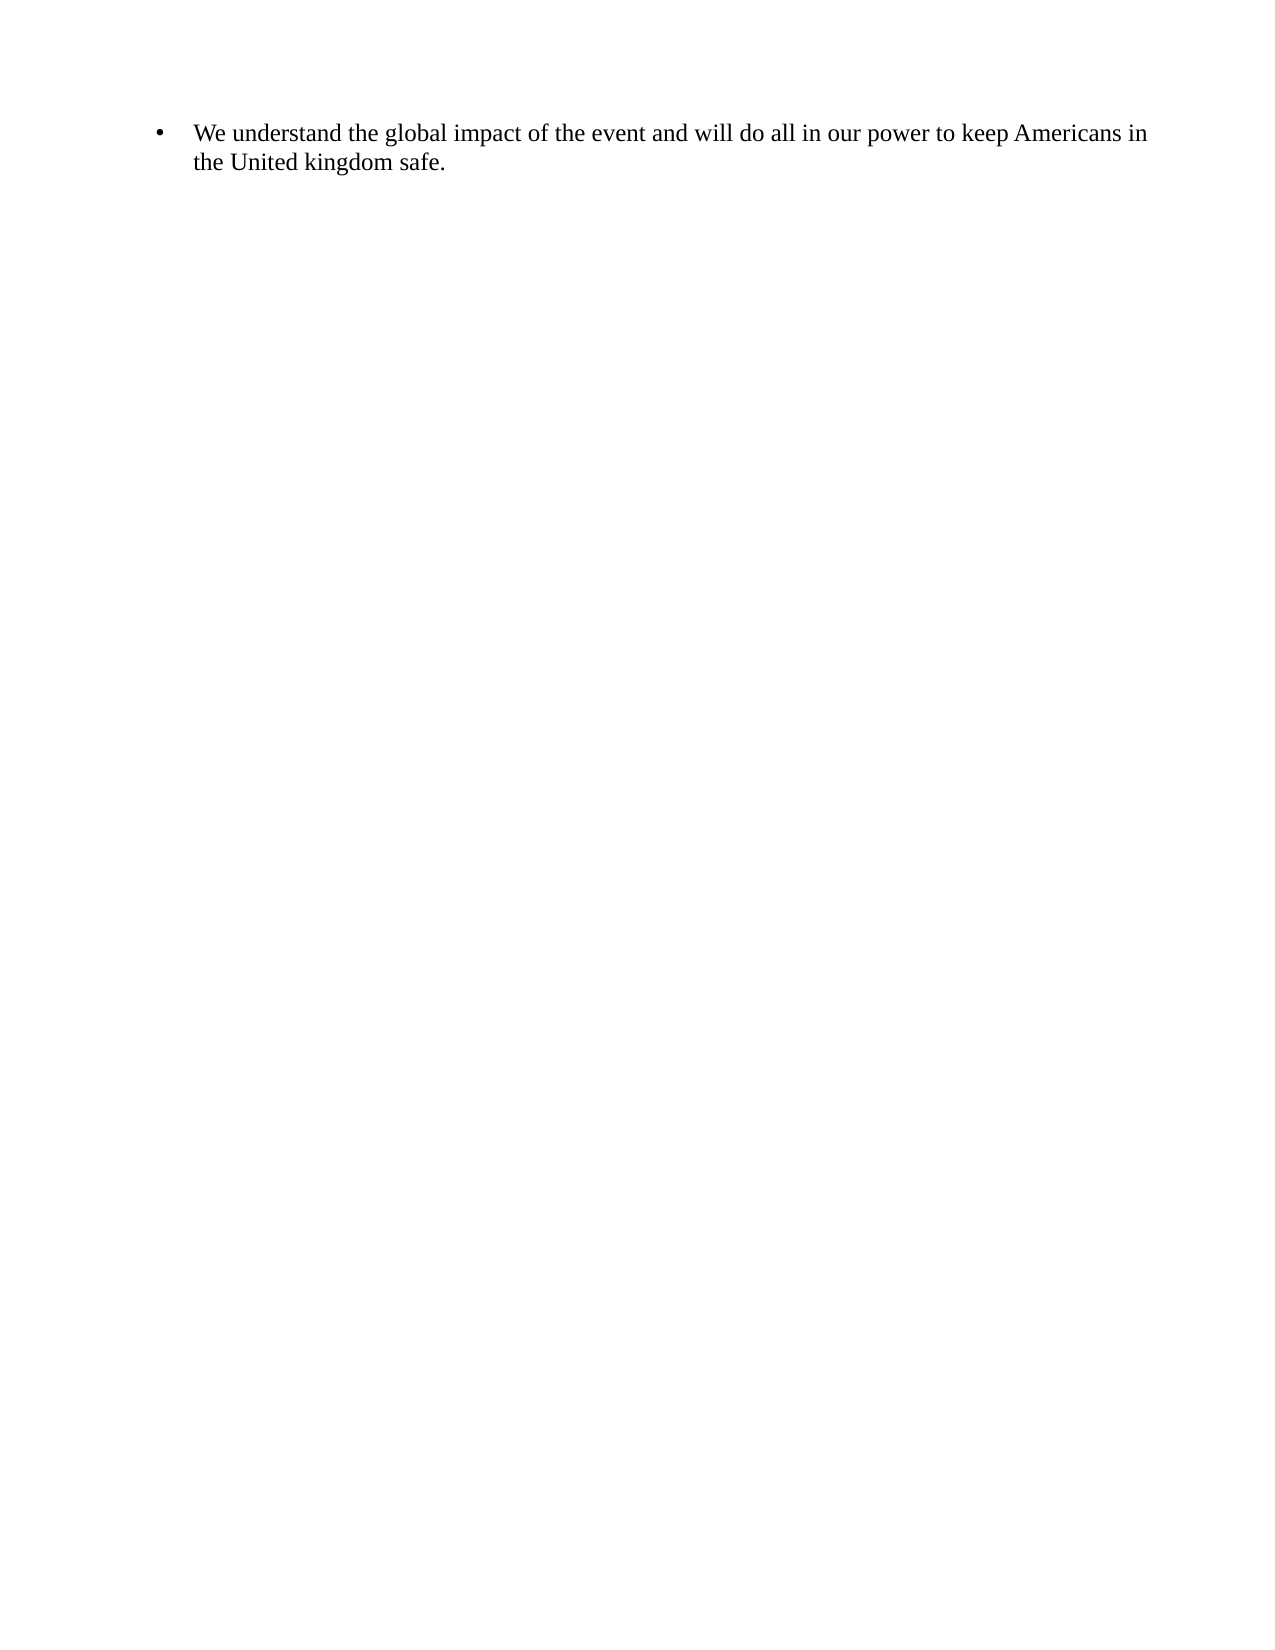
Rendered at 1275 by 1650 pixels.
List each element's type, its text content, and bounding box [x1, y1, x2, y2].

list We understand the global impact of the event and will do all in our power to keep Americans in the United kingdom safe. [156, 118, 1157, 176]
